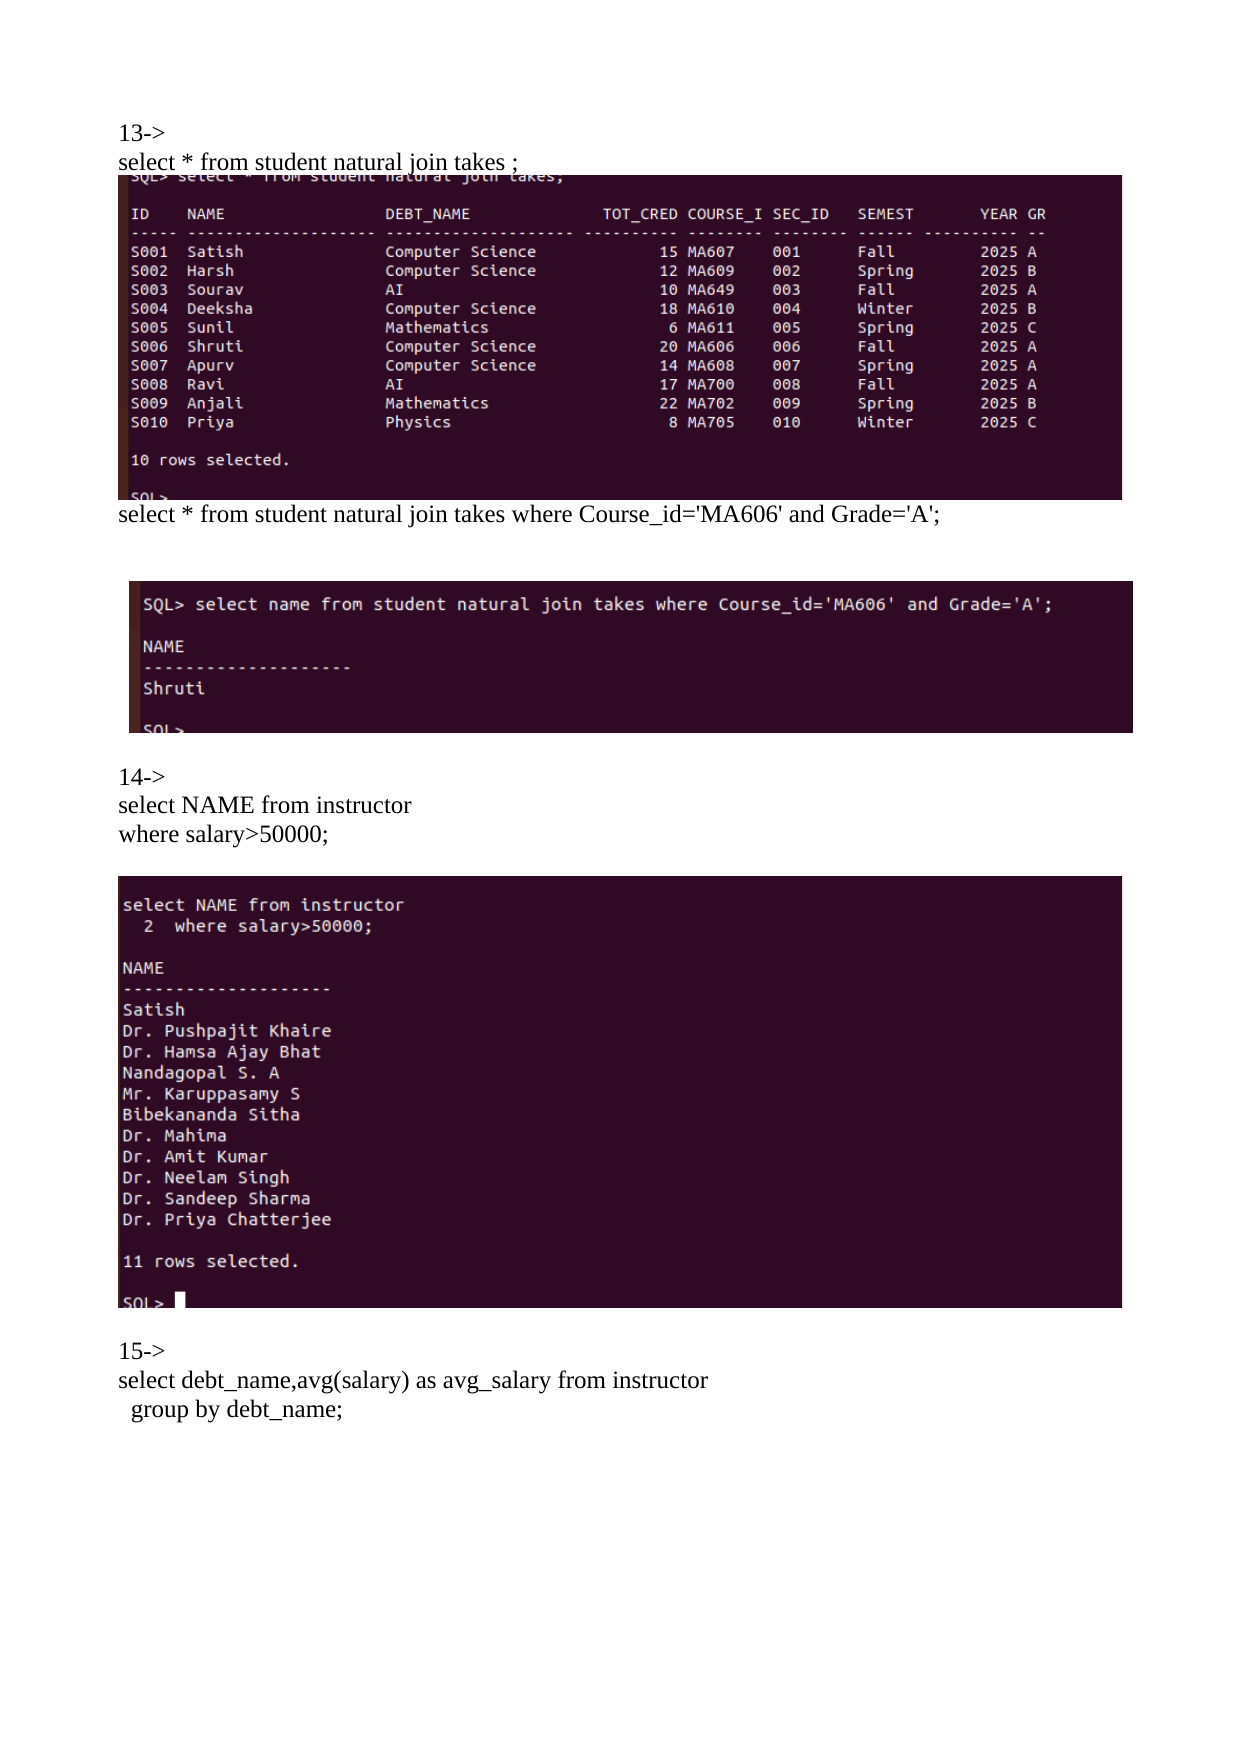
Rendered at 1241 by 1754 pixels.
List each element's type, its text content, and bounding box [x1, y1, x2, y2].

text select NAME from instructor [118, 790, 1122, 819]
text 13-> [118, 118, 1122, 147]
picture [129, 581, 1133, 733]
picture [118, 175, 1123, 500]
text where salary>50000; [118, 819, 1122, 848]
text select * from student natural join takes ; [118, 147, 1122, 175]
picture [118, 876, 1123, 1308]
text select * from student natural join takes where Course_id='MA606' and Grade='A'; [118, 500, 1122, 528]
text 15-> [118, 1336, 1122, 1365]
text select debt_name,avg(salary) as avg_salary from instructor [118, 1365, 1122, 1394]
text 14-> [118, 762, 1122, 790]
text group by debt_name; [118, 1394, 1122, 1423]
